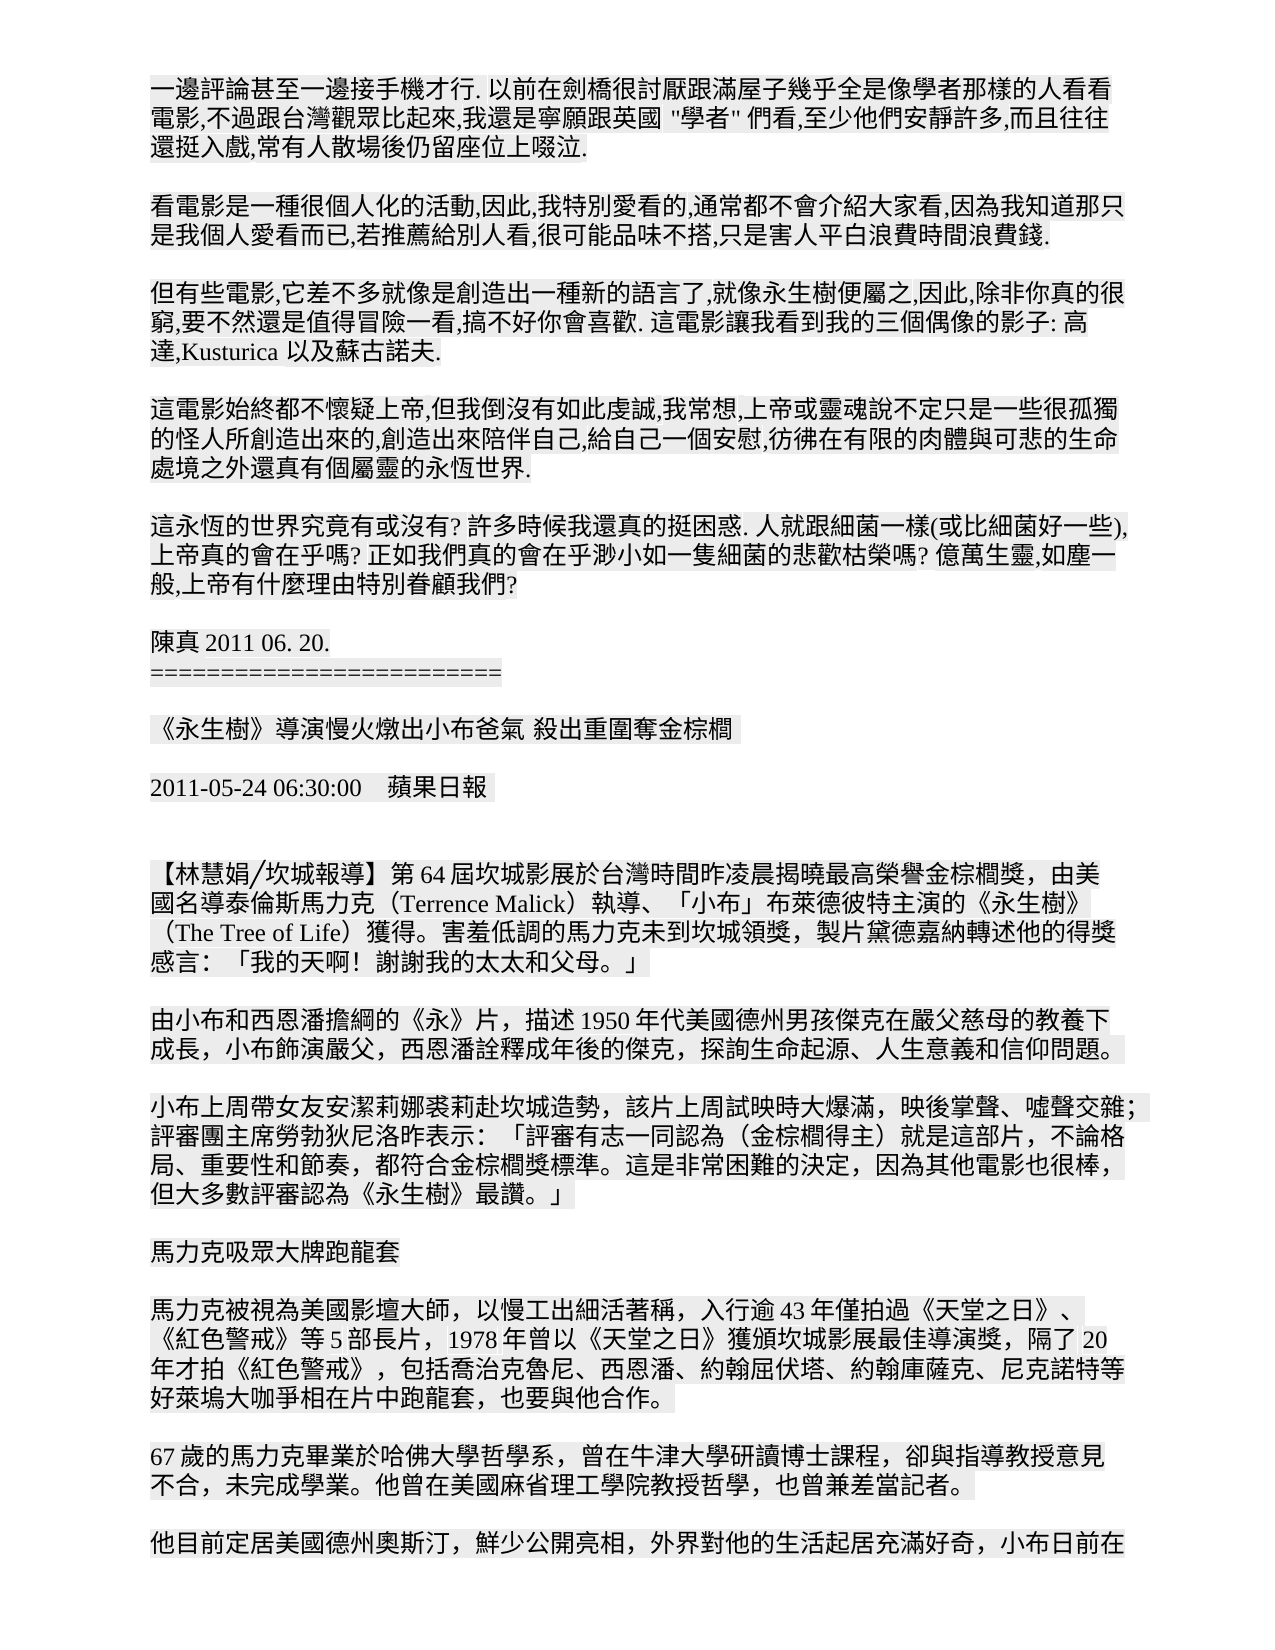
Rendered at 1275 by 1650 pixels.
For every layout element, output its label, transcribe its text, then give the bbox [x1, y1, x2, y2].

text 我一生最有把握的兩件事,一是做哲學,二是看電影. 最早的觀影印象是大約在我兩歲時,記得好像是由售票小姐抱著,在自家電影院看一部日片(那時日片尚未禁演),只記得螢幕上有一隻會吐水的大青蛙和一隻會吐火的恐龍在決鬥. 我家電影院叫今日戲院,原是四舅歐雲明所有,賣給五舅歐雲炎之後旋即由我父母取得經營權.今日戲院建於1946年,原名小全成,網路上說什麼1984年由我表弟吳俊誠購買之後才改名,並非事實;"今日" 是我爸媽取的名,早在大約1969年我剛上小學時便由小全成改名今日. 今日戲院雖然至今還存在,但因其古老,早已變成一種歷史與文化符號.但或許是我父母太安靜太低調太不會玩歷史了,如今人們談起今日或小全成戲院時,幾乎都把1984年以前由我父母經營的那段漫長數十年歷史與幾乎天天爆滿的經營盛況給整個一筆抹煞. 跟我家人一樣,歷史怎麼詮釋表態或造冊邀功,其實我一點也不關心,不過,感覺上很奇怪的是: "今日戲院" 明明就是我家啊,從我出生那一刻起便伴我長大一直到上大學的一個家; 每天放學,六個兄弟姐妹往往不是回到住家,而是回到 "今日",幾乎天天待到散場結帳後才回家睡覺. 假日常做的事之一就是包蜜餞,先買來一大箱,然後用蠟燭封緊塑膠袋口,弄成一小包一小包拿去電影院販賣部賣. 家裏至今仍保留一個過去掛在胸前的小木箱,箱子外寫著 "冰棒" 兩個大紅字,那是在電影中場休息時間在場內賣紅豆冰棒用的箱子. 我的人生大概有一半的時間都在電影院裏渡過,特別是童年和青少年時期,今日戲院等於就是我的書房臥房遊戲間兼研究室;對於港台與好萊塢電影與電影人事物之種種歷史文化細節包括演員導演及觀眾習性和廣告看板製作及隨片登台和剪片禁片與審查制度及官員警察動輒勒索找碴等等等,暸若指掌,歷歷在目. 如果有人想了解一種真正 "活的" 有關電影的歷史,那我大概可以足足講上一整年的課,而且保證都是第一手經驗. 以上是題外話,我只是想說,世上有哪些好導演,大概很少有我不知道的,但永生樹的導演 Terrence Malick 我之前真的就一無所知了.一直到最近,因為永生樹的關係,才聽聞此人. 聽說他在1978年獲得坎城影展最佳導演獎之後,因為覺得自己拍電影拍得很差或沒什麼特別靈感,所以得獎之後連續20年沒有作品. 今天跑去看永生樹,竟然一大堆觀眾,讓我很訝異,因為我平常看電影往往是一人或兩人包全場,沒有半個觀眾,沒想到這電影竟吸引這麼多人,但我猜這些觀眾大概都是來看明星,而不是來看電影的. 果然,前後左右都是這類電影智障,一邊看一邊還會發出怪聲或一邊罵,表示其不耐煩. 旁邊一對年輕男女不但全程發出噪音,女的還翹腳至前座左右搖晃表達不屑. 電影一結束,那男的故意大聲說給全戲院的人聽,他說: "我真的要飆髒話了!" 女的說: "對啊,我們去問看看是不是放錯片子了!" 男的嘴裏還一直嘟嚷著 "退票!退票!",最後男女異口同聲說,要趕快回去寫facebook,告訴大家不要浪費錢看這爛片. 後面一對夫妻也是嘴裏唸唸有詞,這些人好像受了多大的委屈似的,真不知道他們究竟是期待看到什麼? 看到男女主角脫光衣褲上床做愛給大家看? 還是看到什麼碗糕溫馨感情戲高潮迭起衝突不斷? 當時電影還沒演完,字幕還在跑,這些半票觀眾卻大小聲一直罵,還好我自從回台四年,忍功已練到爐火純青,要不然真是會發生慘案. 在台灣看電影最痛苦的事之一就是觀眾素質太差,好像沒辦法安安靜靜,非得一邊大吃大喝一邊評論甚至一邊接手機才行. 以前在劍橋很討厭跟滿屋子幾乎全是像學者那樣的人看看電影,不過跟台灣觀眾比起來,我還是寧願跟英國 "學者" 們看,至少他們安靜許多,而且往往還挺入戲,常有人散場後仍留座位上啜泣. 看電影是一種很個人化的活動,因此,我特別愛看的,通常都不會介紹大家看,因為我知道那只是我個人愛看而已,若推薦給別人看,很可能品味不搭,只是害人平白浪費時間浪費錢. 但有些電影,它差不多就像是創造出一種新的語言了,就像永生樹便屬之,因此,除非你真的很窮,要不然還是值得冒險一看,搞不好你會喜歡. 這電影讓我看到我的三個偶像的影子: 高達,Kusturica 以及蘇古諾夫. 這電影始終都不懷疑上帝,但我倒沒有如此虔誠,我常想,上帝或靈魂說不定只是一些很孤獨的怪人所創造出來的,創造出來陪伴自己,給自己一個安慰,彷彿在有限的肉體與可悲的生命處境之外還真有個屬靈的永恆世界. 這永恆的世界究竟有或沒有? 許多時候我還真的挺困惑. 人就跟細菌一樣(或比細菌好一些),上帝真的會在乎嗎? 正如我們真的會在乎渺小如一隻細菌的悲歡枯榮嗎? 億萬生靈,如塵一般,上帝有什麼理由特別眷顧我們? 陳真2011 06. 20. ========================= 《永生樹》導演慢火燉出小布爸氣 殺出重圍奪金棕櫚 2011-05-24 06:30:00 蘋果日報 【林慧娟╱坎城報導】第64屆坎城影展於台灣時間昨凌晨揭曉最高榮譽金棕櫚獎，由美國名導泰倫斯馬力克（Terrence Malick）執導、「小布」布萊德彼特主演的《永生樹》（The Tree of Life）獲得。害羞低調的馬力克未到坎城領獎，製片黛德嘉納轉述他的得獎感言：「我的天啊！謝謝我的太太和父母。」 由小布和西恩潘擔綱的《永》片，描述1950年代美國德州男孩傑克在嚴父慈母的教養下成長，小布飾演嚴父，西恩潘詮釋成年後的傑克，探詢生命起源、人生意義和信仰問題。 小布上周帶女友安潔莉娜裘莉赴坎城造勢，該片上周試映時大爆滿，映後掌聲、噓聲交雜；評審團主席勞勃狄尼洛昨表示：「評審有志一同認為（金棕櫚得主）就是這部片，不論格局、重要性和節奏，都符合金棕櫚獎標準。這是非常困難的決定，因為其他電影也很棒，但大多數評審認為《永生樹》最讚。」 馬力克吸眾大牌跑龍套 馬力克被視為美國影壇大師，以慢工出細活著稱，入行逾43年僅拍過《天堂之日》、《紅色警戒》等5部長片，1978年曾以《天堂之日》獲頒坎城影展最佳導演獎，隔了20年才拍《紅色警戒》，包括喬治克魯尼、西恩潘、約翰屈伏塔、約翰庫薩克、尼克諾特等好萊塢大咖爭相在片中跑龍套，也要與他合作。 67歲的馬力克畢業於哈佛大學哲學系，曾在牛津大學研讀博士課程，卻與指導教授意見不合，未完成學業。他曾在美國麻省理工學院教授哲學，也曾兼差當記者。 他目前定居美國德州奧斯汀，鮮少公開亮相，外界對他的生活起居充滿好奇，小布日前在記者會上笑說：「他也會上廁所啦。」製片比爾波拉德說：「他非常謙虛、害羞，他想保留私生活，由作品替他發言。」 新聞來源：蘋果日報 , 蘋果動新聞 更多娛樂新聞 » [150, 75, 1125, 1558]
